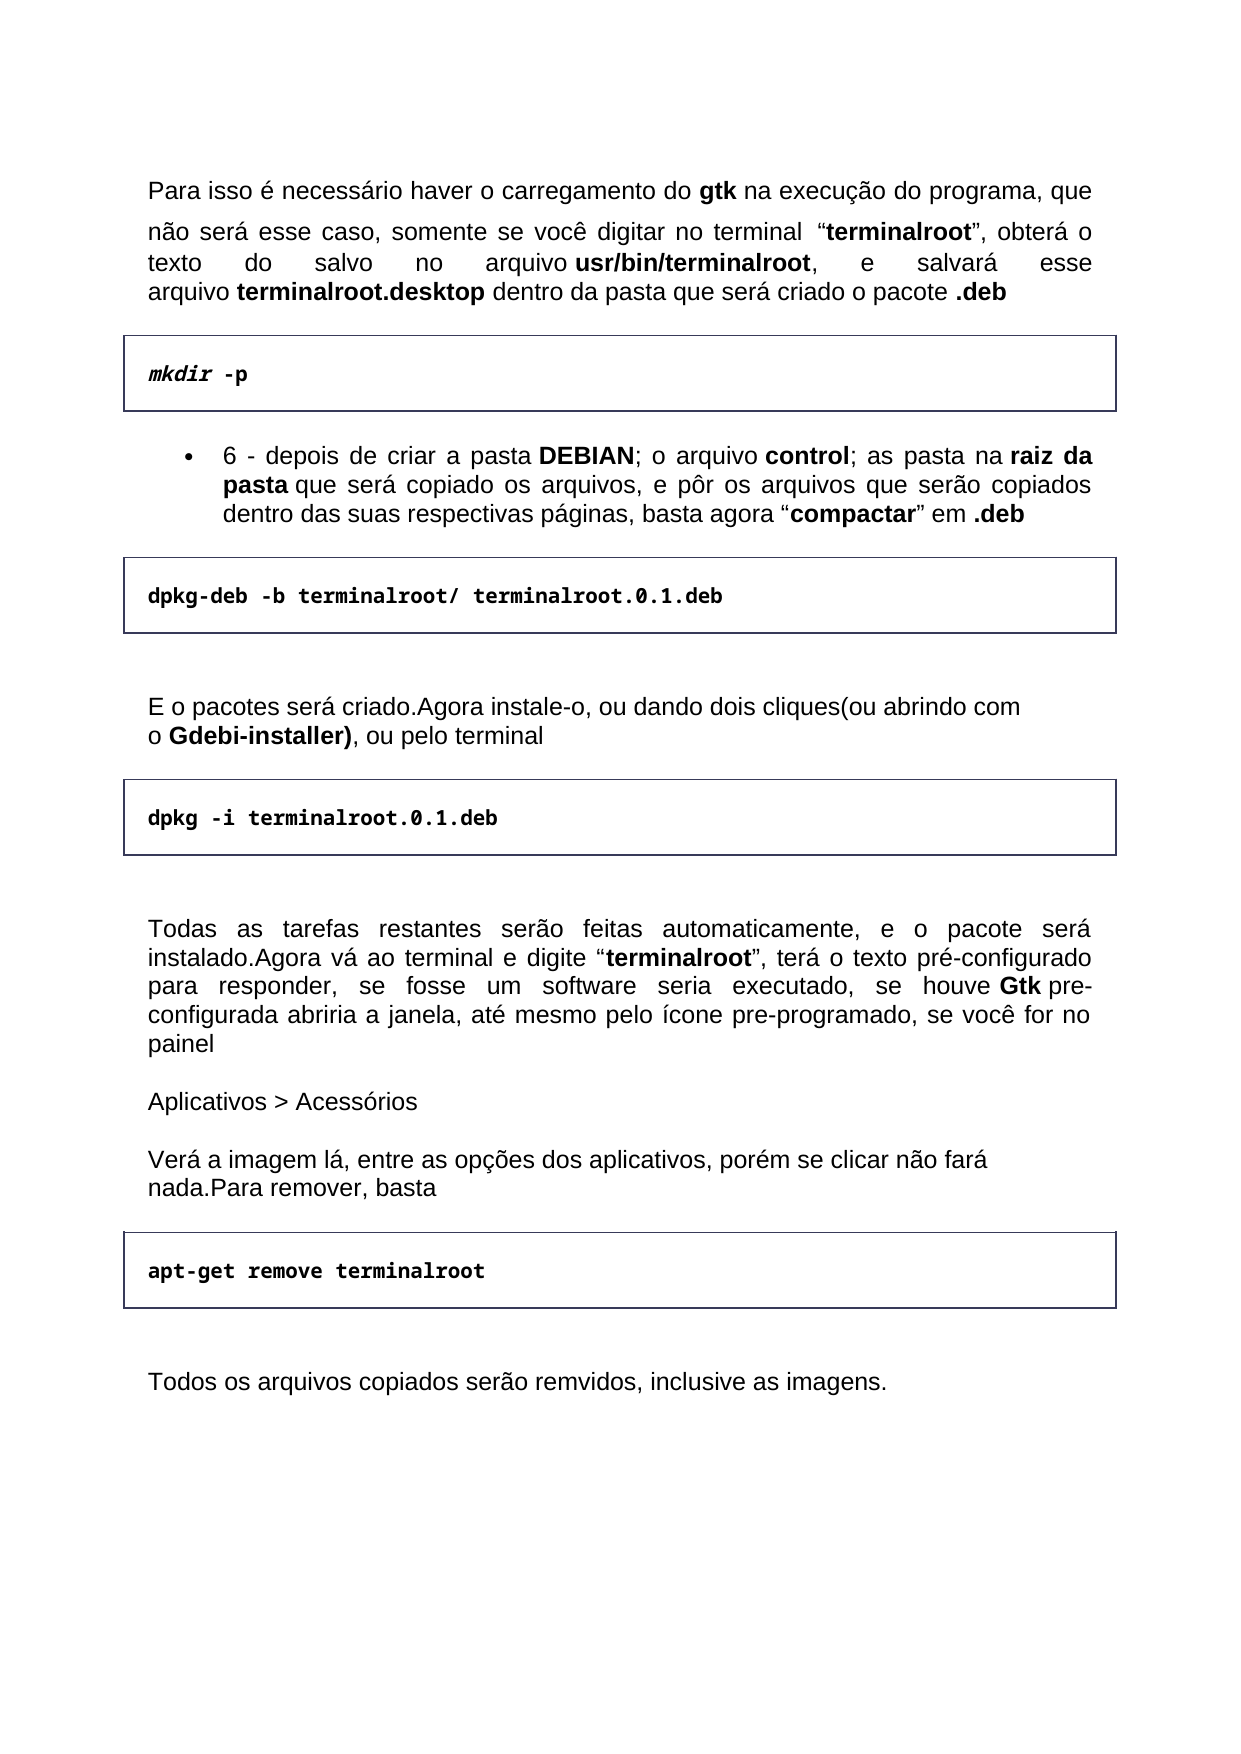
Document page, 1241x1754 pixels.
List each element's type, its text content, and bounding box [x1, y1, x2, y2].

text Aplicativos > Acessórios [148, 1087, 1092, 1116]
text mkdir -p [125, 336, 1115, 410]
text Verá a imagem lá, entre as opções dos aplicativos, porém se clicar não fará nada.Para remover, basta [148, 1145, 1092, 1202]
text dpkg -i terminalroot.0.1.deb [125, 780, 1115, 854]
text Todas as tarefas restantes serão feitas automaticamente, e o pacote será instalado.Agora vá ao terminal e digite “terminalroot”, terá o texto pré-configurado para responder, se fosse um software seria executado, se houve Gtk pre-configurada abriria a janela, até mesmo pelo ícone pre-programado, se você for no painel [148, 914, 1092, 1058]
text Todos os arquivos copiados serão remvidos, inclusive as imagens. [148, 1367, 1092, 1395]
text Para isso é necessário haver o carregamento do gtk na execução do programa, que não será esse caso, somente se você digitar no terminal “terminalroot”, obterá o texto do salvo no arquivo usr/bin/terminalroot, e salvará esse arquivo terminalroot.desktop dentro da pasta que será criado o pacote .deb [148, 176, 1092, 305]
text apt-get remove terminalroot [125, 1233, 1115, 1307]
list 6 - depois de criar a pasta DEBIAN; o arquivo control; as pasta na raiz da pasta que será copiado os arquivos, e pôr os arquivos que serão copiados dentro das suas respectivas páginas, basta agora “compactar” em .deb [185, 441, 1092, 527]
text dpkg-deb -b terminalroot/ terminalroot.0.1.deb [125, 558, 1115, 632]
text E o pacotes será criado.Agora instale-o, ou dando dois cliques(ou abrindo com o Gdebi-installer), ou pelo terminal [148, 692, 1092, 749]
